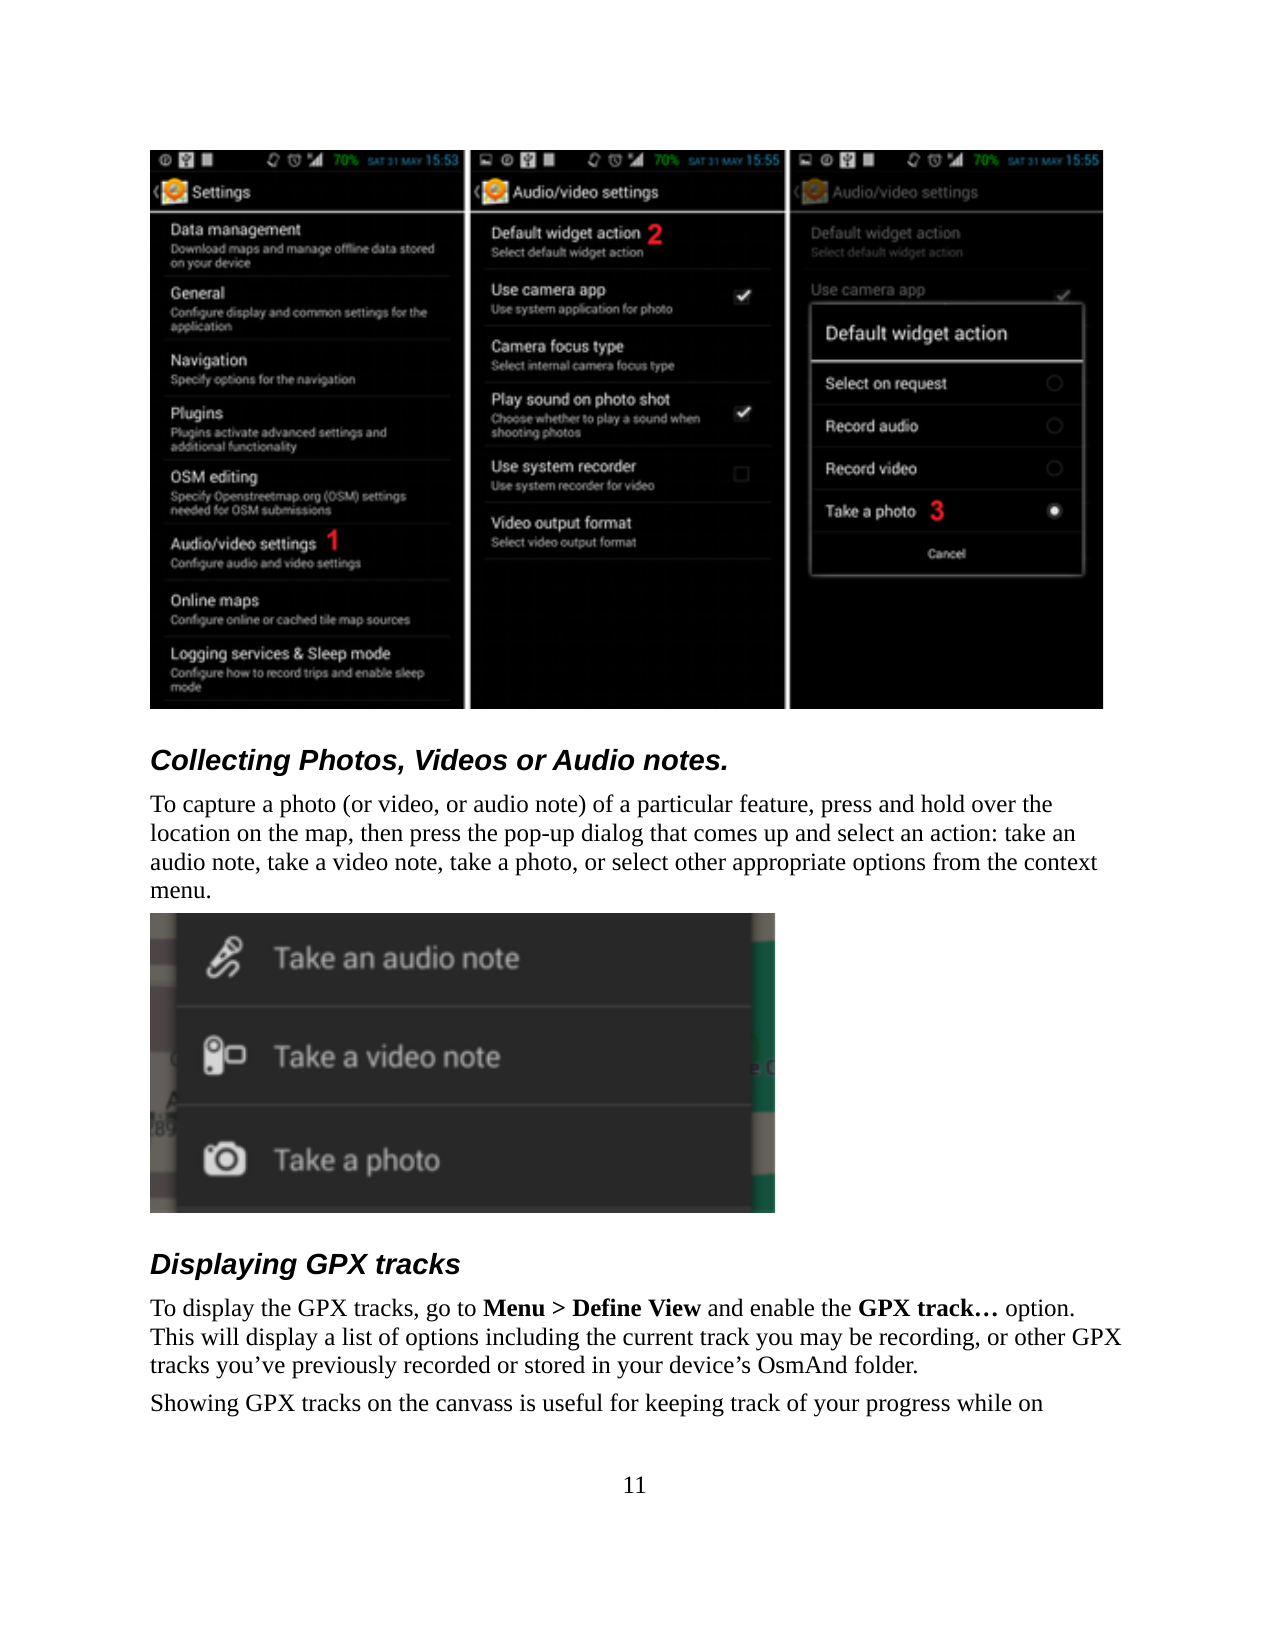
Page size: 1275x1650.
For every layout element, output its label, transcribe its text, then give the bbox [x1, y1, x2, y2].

text To display the GPX tracks, go to Menu > Define View and enable the GPX track… option. This will display a list of options including the current track you may be recording, or other GPX tracks you’ve previously recorded or stored in your device’s OsmAnd folder. [150, 1293, 1125, 1379]
subtitle Displaying GPX tracks [150, 1247, 1125, 1281]
text To capture a photo (or video, or audio note) of a particular feature, press and hold over the location on the map, then press the pop-up dialog that comes up and select an action: take an audio note, take a video note, take a photo, or select other appropriate options from the context menu. [150, 789, 1125, 904]
picture [150, 150, 1104, 709]
picture [150, 913, 775, 1213]
text Showing GPX tracks on the canvass is useful for keeping track of your progress while on [150, 1388, 1125, 1417]
subtitle Collecting Photos, Videos or Audio notes. [150, 743, 1125, 777]
